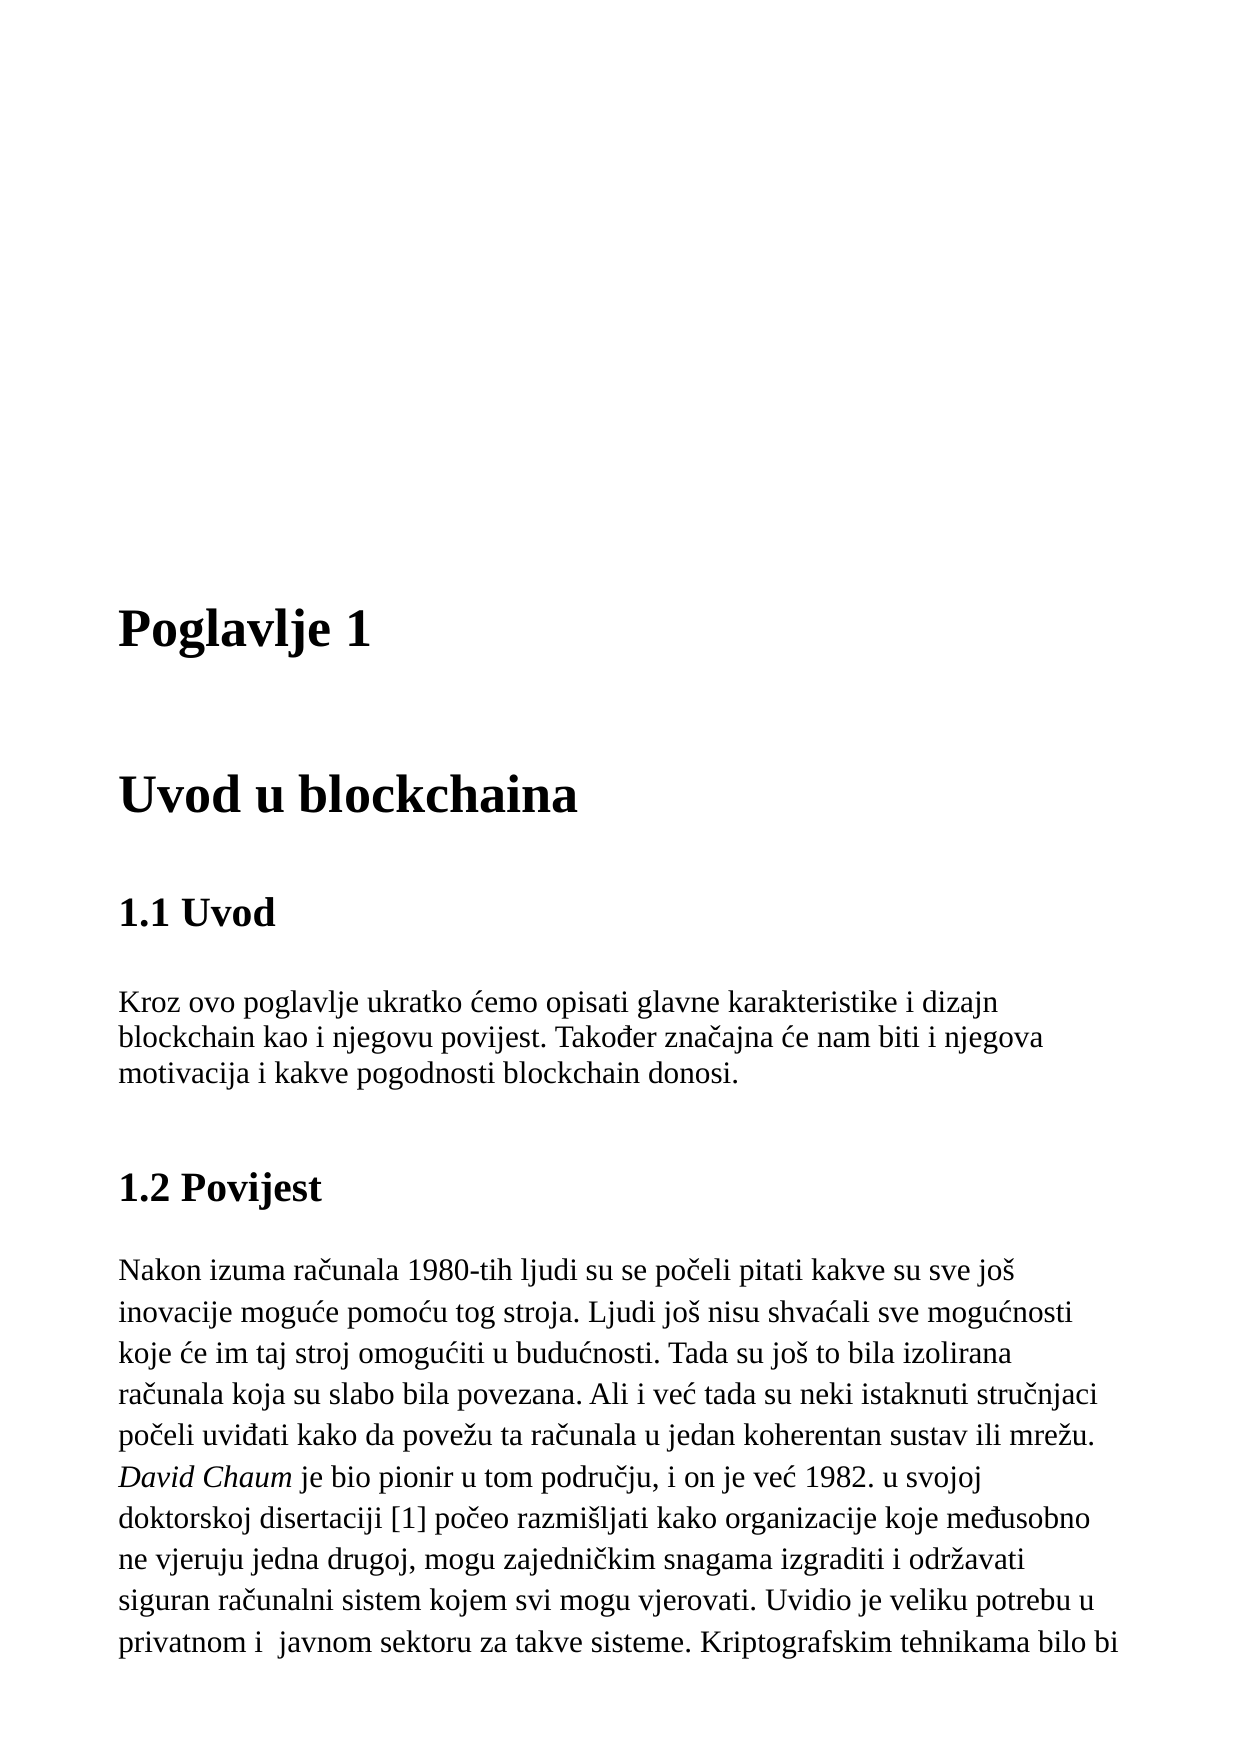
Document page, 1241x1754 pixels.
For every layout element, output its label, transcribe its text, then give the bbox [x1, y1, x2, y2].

text Nakon izuma računala 1980-tih ljudi su se počeli pitati kakve su sve još inovacije moguće pomoću tog stroja. Ljudi još nisu shvaćali sve mogućnosti koje će im taj stroj omogućiti u budućnosti. Tada su još to bila izolirana računala koja su slabo bila povezana. Ali i već tada su neki istaknuti stručnjaci počeli uviđati kako da povežu ta računala u jedan koherentan sustav ili mrežu. David Chaum je bio pionir u tom području, i on je već 1982. u svojoj doktorskoj disertaciji [1] počeo razmišljati kako organizacije koje međusobno ne vjeruju jedna drugoj, mogu zajedničkim snagama izgraditi i održavati siguran računalni sistem kojem svi mogu vjerovati. Uvidio je veliku potrebu u privatnom i javnom sektoru za takve sisteme. Kriptografskim tehnikama bilo bi [118, 1252, 1122, 1659]
text Poglavlje 1 [118, 596, 1122, 658]
text 1.2 Povijest [118, 1162, 1122, 1210]
text Uvod u blockchaina [118, 762, 1122, 825]
text Kroz ovo poglavlje ukratko ćemo opisati glavne karakteristike i dizajn blockchain kao i njegovu povijest. Također značajna će nam biti i njegova motivacija i kakve pogodnosti blockchain donosi. [118, 983, 1122, 1091]
text 1.1 Uvod [118, 887, 1122, 935]
